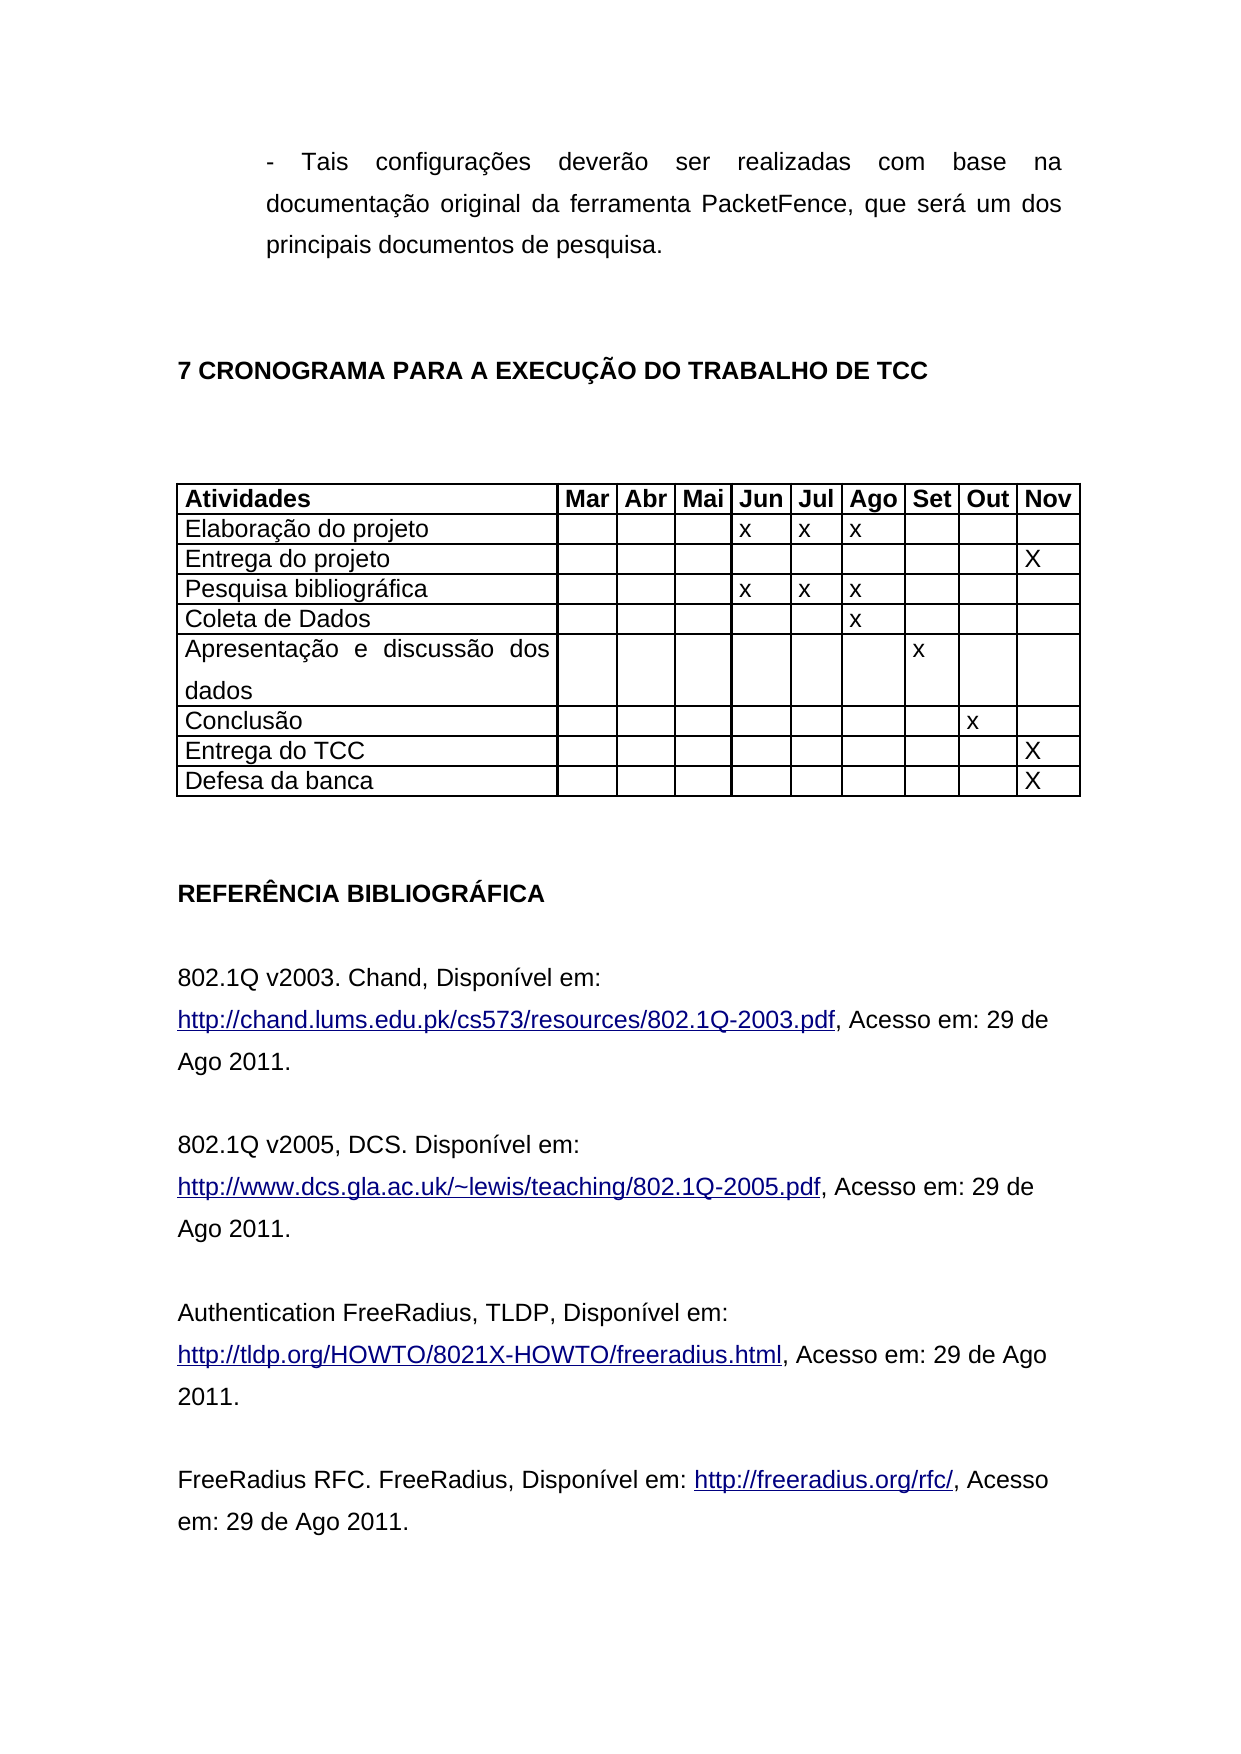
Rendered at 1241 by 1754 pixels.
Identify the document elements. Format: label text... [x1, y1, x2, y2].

table_cell [960, 635, 1016, 704]
table_header Atividades [178, 485, 556, 513]
table_cell [618, 635, 674, 704]
table_cell [676, 545, 730, 573]
table_cell Conclusão [178, 707, 556, 734]
table_cell Pesquisa bibliográfica [178, 575, 556, 603]
table_cell [906, 515, 958, 543]
table_cell [960, 767, 1016, 794]
table_cell [1018, 605, 1079, 633]
table_cell [1018, 707, 1079, 734]
table_header Jun [733, 485, 790, 513]
table_cell Entrega do TCC [178, 737, 556, 764]
table_cell [906, 575, 958, 603]
table_cell x [960, 707, 1016, 734]
table_cell [559, 605, 616, 633]
text REFERÊNCIA BIBLIOGRÁFICA [177, 797, 1063, 908]
table_header Set [906, 485, 958, 513]
table_cell [1018, 575, 1079, 603]
table_cell Apresentação e discussão dos dados [178, 635, 556, 704]
table_cell [792, 545, 841, 573]
table_cell [559, 515, 616, 543]
table_cell [792, 737, 841, 764]
table_cell [792, 707, 841, 734]
text - Tais configurações deverão ser realizadas com base na documentação original da ferramenta PacketFence, que será um dos principais documentos de pesquisa. [266, 148, 1063, 259]
table_cell [843, 767, 904, 794]
text FreeRadius RFC. FreeRadius, Disponível em: http://freeradius.org/rfc/, Acesso em: 29 de Ago 2011. [177, 1466, 1063, 1536]
table_cell [559, 707, 616, 734]
table_cell [618, 605, 674, 633]
table_cell X [1018, 545, 1079, 573]
table_cell [733, 707, 790, 734]
table_cell [733, 635, 790, 704]
table_cell [843, 737, 904, 764]
table_cell [906, 545, 958, 573]
table_cell [960, 605, 1016, 633]
table_cell [733, 767, 790, 794]
text 802.1Q v2003. Chand, Disponível em: http://chand.lums.edu.pk/cs573/resources/802.1Q-2003.pdf, Acesso em: 29 de Ago 2011. [177, 963, 1063, 1075]
table_cell x [733, 575, 790, 603]
table_cell [676, 605, 730, 633]
table_cell [843, 545, 904, 573]
table_cell [559, 635, 616, 704]
table_header Abr [618, 485, 674, 513]
table_cell [618, 575, 674, 603]
table_cell [733, 737, 790, 764]
table_cell [618, 767, 674, 794]
table_cell [676, 635, 730, 704]
table_cell [676, 767, 730, 794]
table_header Mar [559, 485, 616, 513]
table_cell [618, 707, 674, 734]
table_cell [960, 737, 1016, 764]
table_cell X [1018, 737, 1079, 764]
table_cell [676, 515, 730, 543]
table_cell [843, 707, 904, 734]
table_cell x [792, 575, 841, 603]
text 802.1Q v2005, DCS. Disponível em: http://www.dcs.gla.ac.uk/~lewis/teaching/802.1Q-2005.pdf, Acesso em: 29 de Ago 2011. [177, 1131, 1063, 1243]
table_cell x [843, 575, 904, 603]
table_cell [960, 575, 1016, 603]
table_cell x [906, 635, 958, 704]
table_cell [906, 605, 958, 633]
table_cell [676, 737, 730, 764]
table_cell [843, 635, 904, 704]
table_cell x [792, 515, 841, 543]
table_cell Elaboração do projeto [178, 515, 556, 543]
table_cell X [1018, 767, 1079, 794]
table_cell [1018, 635, 1079, 704]
table_cell [960, 515, 1016, 543]
table_cell [792, 767, 841, 794]
table_cell [618, 515, 674, 543]
table_header Mai [676, 485, 730, 513]
text 7 CRONOGRAMA PARA A EXECUÇÃO DO TRABALHO DE TCC [177, 357, 1063, 385]
table_cell x [843, 515, 904, 543]
table_cell [906, 707, 958, 734]
table_cell [676, 707, 730, 734]
table_cell [676, 575, 730, 603]
table_cell [559, 767, 616, 794]
table_header Ago [843, 485, 904, 513]
table_cell Entrega do projeto [178, 545, 556, 573]
table_cell [906, 737, 958, 764]
text Authentication FreeRadius, TLDP, Disponível em: http://tldp.org/HOWTO/8021X-HOWTO/freeradius.html, Acesso em: 29 de Ago 2011. [177, 1298, 1063, 1410]
table_header Jul [792, 485, 841, 513]
table_cell [792, 605, 841, 633]
table_header Out [960, 485, 1016, 513]
table_header Nov [1018, 485, 1079, 513]
table_cell [559, 545, 616, 573]
table_cell Defesa da banca [178, 767, 556, 794]
table_cell [618, 545, 674, 573]
table_cell [733, 605, 790, 633]
table_cell x [843, 605, 904, 633]
table_cell [1018, 515, 1079, 543]
table_cell Coleta de Dados [178, 605, 556, 633]
table_cell [618, 737, 674, 764]
table_cell [733, 545, 790, 573]
table_cell [559, 575, 616, 603]
table_cell [906, 767, 958, 794]
table_cell x [733, 515, 790, 543]
table_cell [559, 737, 616, 764]
table_cell [792, 635, 841, 704]
table_cell [960, 545, 1016, 573]
